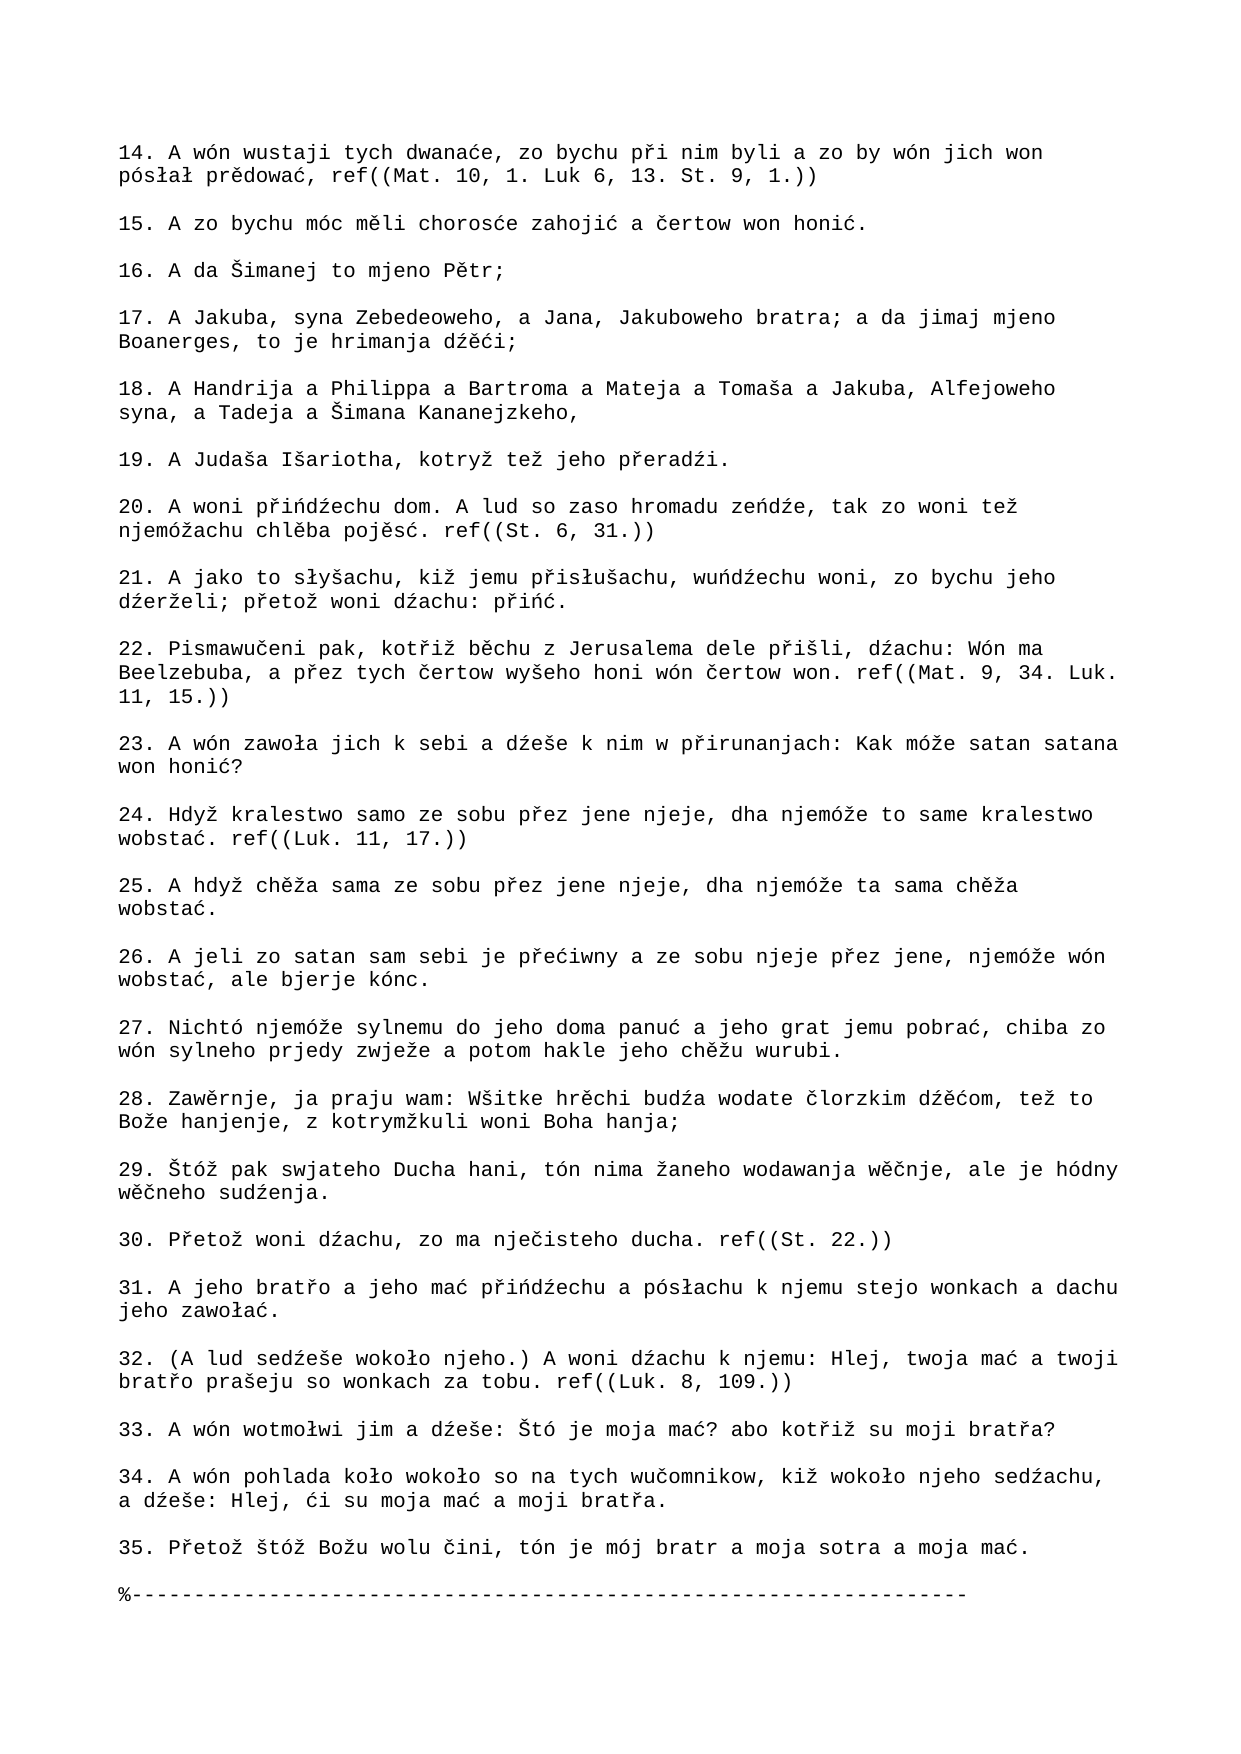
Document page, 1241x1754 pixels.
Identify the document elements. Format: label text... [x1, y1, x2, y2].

text 33. A wón wotmołwi jim a dźeše: Štó je moja mać? abo kotřiž su moji bratřa? [118, 1419, 1122, 1442]
text 35. Přetož štóž Božu wolu čini, tón je mój bratr a moja sotra a moja mać. [118, 1537, 1122, 1561]
text 17. A Jakuba, syna Zebedeoweho, a Jana, Jakuboweho bratra; a da jimaj mjeno Boanerges, to je hrimanja dźěći; [118, 307, 1122, 354]
text 24. Hdyž kralestwo samo ze sobu přez jene njeje, dha njemóže to same kralestwo wobstać. ref((Luk. 11, 17.)) [118, 804, 1122, 851]
text 27. Nichtó njemóže sylnemu do jeho doma panuć a jeho grat jemu pobrać, chiba zo wón sylneho prjedy zwježe a potom hakle jeho chěžu wurubi. [118, 1017, 1122, 1064]
text 32. (A lud sedźeše wokoło njeho.) A woni dźachu k njemu: Hlej, twoja mać a twoji bratřo prašeju so wonkach za tobu. ref((Luk. 8, 109.)) [118, 1348, 1122, 1395]
text 18. A Handrija a Philippa a Bartroma a Mateja a Tomaša a Jakuba, Alfejoweho syna, a Tadeja a Šimana Kananejzkeho, [118, 378, 1122, 426]
text 23. A wón zawoła jich k sebi a dźeše k nim w přirunanjach: Kak móže satan satana won honić? [118, 733, 1122, 780]
text 28. Zawěrnje, ja praju wam: Wšitke hrěchi budźa wodate člorzkim dźěćom, tež to Bože hanjenje, z kotrymžkuli woni Boha hanja; [118, 1088, 1122, 1135]
text 31. A jeho bratřo a jeho mać přińdźechu a pósłachu k njemu stejo wonkach a dachu jeho zawołać. [118, 1277, 1122, 1324]
text 15. A zo bychu móc měli chorosće zahojić a čertow won honić. [118, 213, 1122, 236]
text 20. A woni přińdźechu dom. A lud so zaso hromadu zeńdźe, tak zo woni tež njemóžachu chlěba pojěsć. ref((St. 6, 31.)) [118, 496, 1122, 544]
text 26. A jeli zo satan sam sebi je přećiwny a ze sobu njeje přez jene, njemóže wón wobstać, ale bjerje kónc. [118, 946, 1122, 993]
text 16. A da Šimanej to mjeno Pětr; [118, 260, 1122, 284]
text 22. Pismawučeni pak, kotřiž běchu z Jerusalema dele přišli, dźachu: Wón ma Beelzebuba, a přez tych čertow wyšeho honi wón čertow won. ref((Mat. 9, 34. Luk. 11, 15.)) [118, 638, 1122, 709]
text %------------------------------------------------------------------- [118, 1584, 1122, 1608]
text 14. A wón wustaji tych dwanaće, zo bychu při nim byli a zo by wón jich won pósłał prědować, ref((Mat. 10, 1. Luk 6, 13. St. 9, 1.)) [118, 142, 1122, 189]
text 29. Štóž pak swjateho Ducha hani, tón nima žaneho wodawanja wěčnje, ale je hódny wěčneho sudźenja. [118, 1158, 1122, 1206]
text 25. A hdyž chěža sama ze sobu přez jene njeje, dha njemóže ta sama chěža wobstać. [118, 875, 1122, 922]
text 21. A jako to słyšachu, kiž jemu přisłušachu, wuńdźechu woni, zo bychu jeho dźerželi; přetož woni dźachu: přińć. [118, 567, 1122, 615]
text 30. Přetož woni dźachu, zo ma nječisteho ducha. ref((St. 22.)) [118, 1229, 1122, 1253]
text 19. A Judaša Išariotha, kotryž tež jeho přeradźi. [118, 449, 1122, 473]
text 34. A wón pohlada koło wokoło so na tych wučomnikow, kiž wokoło njeho sedźachu, a dźeše: Hlej, ći su moja mać a moji bratřa. [118, 1466, 1122, 1513]
